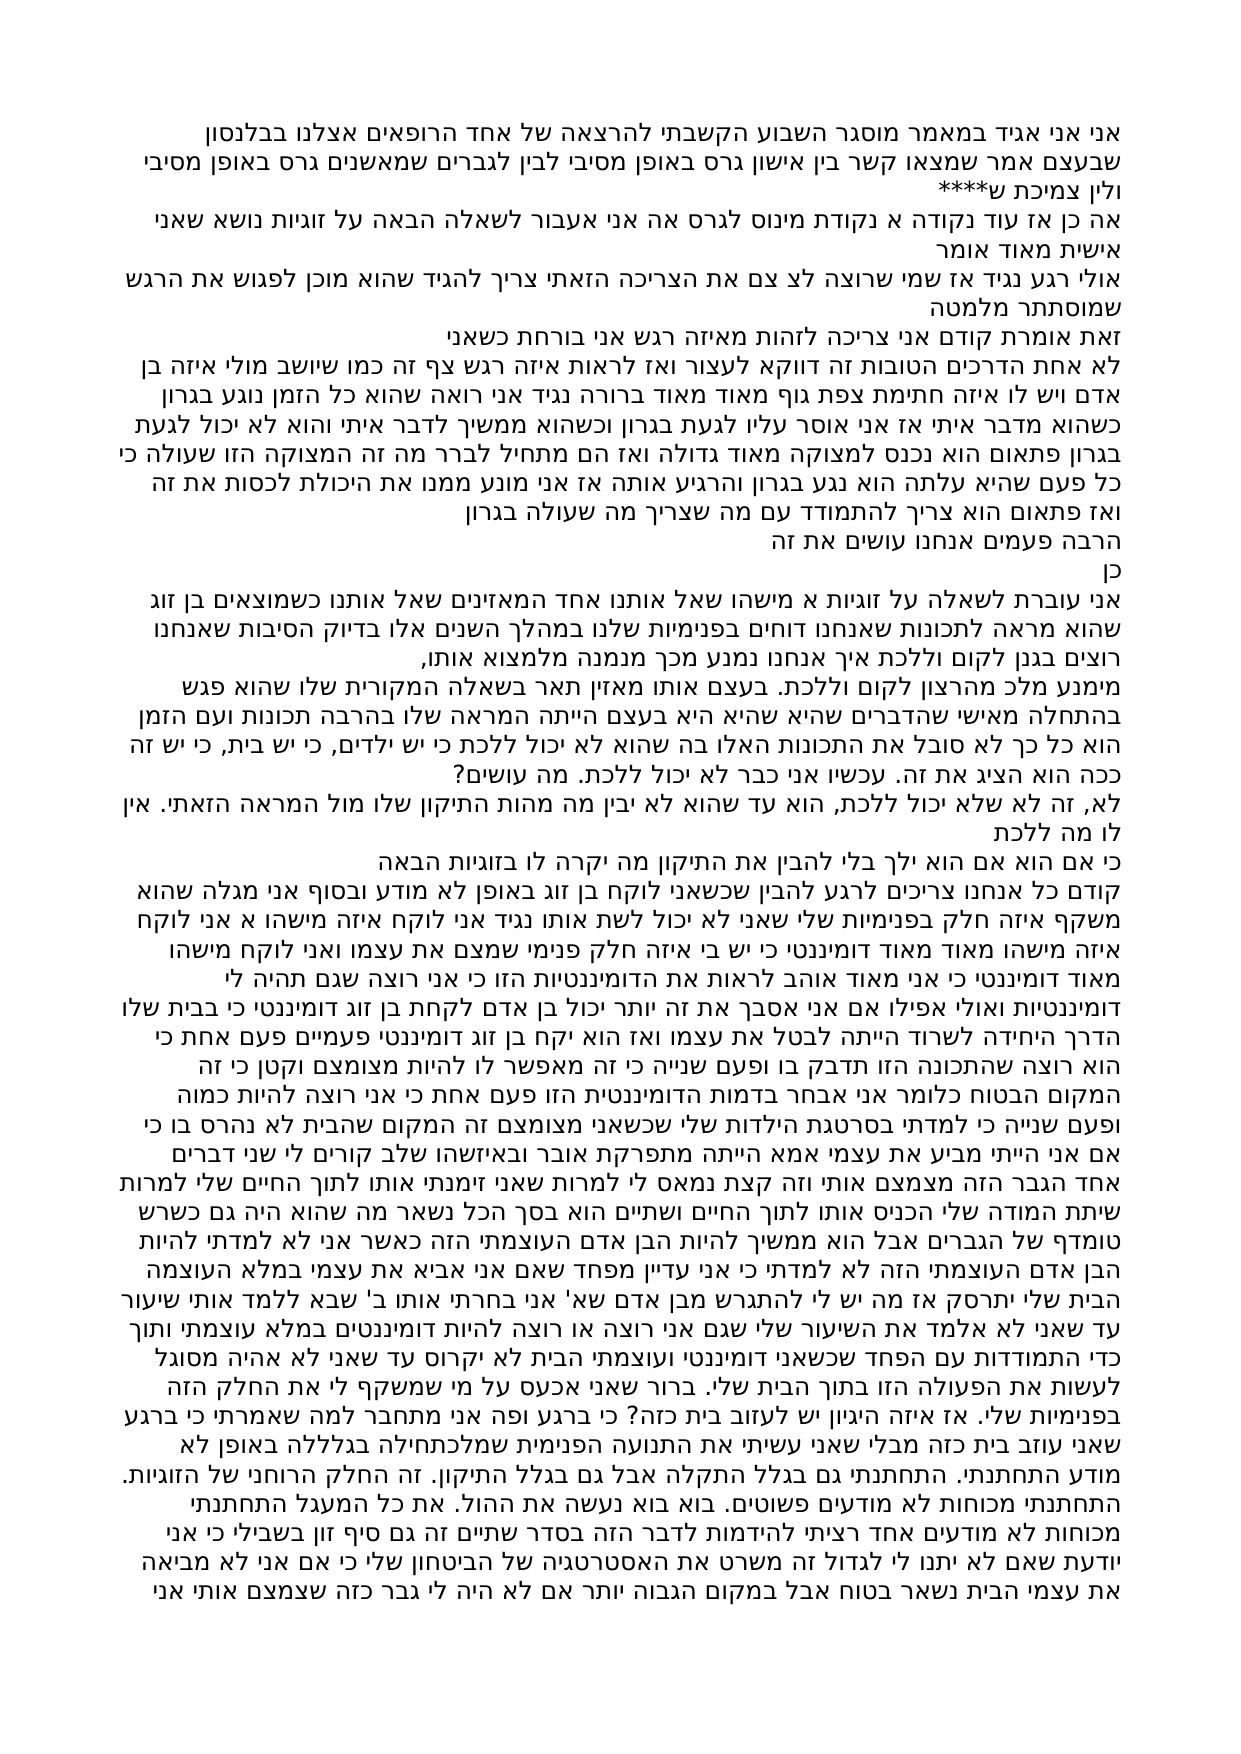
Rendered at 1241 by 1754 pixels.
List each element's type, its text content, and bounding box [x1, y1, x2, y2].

text לא אחת הדרכים הטובות זה דווקא לעצור ואז לראות איזה רגש צף זה כמו שיושב מולי איזה בן אדם ויש לו איזה חתימת צפת גוף מאוד מאוד ברורה נגיד אני רואה שהוא כל הזמן נוגע בגרון כשהוא מדבר איתי אז אני אוסר עליו לגעת בגרון וכשהוא ממשיך לדבר איתי והוא לא יכול לגעת בגרון פתאום הוא נכנס למצוקה מאוד גדולה ואז הם מתחיל לברר מה זה המצוקה הזו שעולה כי כל פעם שהיא עלתה הוא נגע בגרון והרגיע אותה אז אני מונע ממנו את היכולת לכסות את זה ואז פתאום הוא צריך להתמודד עם מה שצריך מה שעולה בגרון [118, 351, 1122, 526]
text אולי רגע נגיד אז שמי שרוצה לצ צם את הצריכה הזאתי צריך להגיד שהוא מוכן לפגוש את הרגש שמוסתתר מלמטה [118, 264, 1122, 322]
text מימנע מלכ מהרצון לקום וללכת. בעצם אותו מאזין תאר בשאלה המקורית שלו שהוא פגש בהתחלה מאישי שהדברים שהיא שהיא היא בעצם הייתה המראה שלו בהרבה תכונות ועם הזמן הוא כל כך לא סובל את התכונות האלו בה שהוא לא יכול ללכת כי יש ילדים, כי יש בית, כי יש זה ככה הוא הציג את זה. עכשיו אני כבר לא יכול ללכת. מה עושים? [118, 672, 1122, 789]
text הרבה פעמים אנחנו עושים את זה [118, 526, 1122, 556]
text קודם כל אנחנו צריכים לרגע להבין שכשאני לוקח בן זוג באופן לא מודע ובסוף אני מגלה שהוא משקף איזה חלק בפנימיות שלי שאני לא יכול לשת אותו נגיד אני לוקח איזה מישהו א אני לוקח איזה מישהו מאוד מאוד דומיננטי כי יש בי איזה חלק פנימי שמצם את עצמו ואני לוקח מישהו מאוד דומיננטי כי אני מאוד אוהב לראות את הדומיננטיות הזו כי אני רוצה שגם תהיה לי דומיננטיות ואולי אפילו אם אני אסבך את זה יותר יכול בן אדם לקחת בן זוג דומיננטי כי בבית שלו הדרך היחידה לשרוד הייתה לבטל את עצמו ואז הוא יקח בן זוג דומיננטי פעמיים פעם אחת כי הוא רוצה שהתכונה הזו תדבק בו ופעם שנייה כי זה מאפשר לו להיות מצומצם וקטן כי זה המקום הבטוח כלומר אני אבחר בדמות הדומיננטית הזו פעם אחת כי אני רוצה להיות כמוה ופעם שנייה כי למדתי בסרטגת הילדות שלי שכשאני מצומצם זה המקום שהבית לא נהרס בו כי אם אני הייתי מביע את עצמי אמא הייתה מתפרקת אובר ובאיזשהו שלב קורים לי שני דברים אחד הגבר הזה מצמצם אותי וזה קצת נמאס לי למרות שאני זימנתי אותו לתוך החיים שלי למרות שיתת המודה שלי הכניס אותו לתוך החיים ושתיים הוא בסך הכל נשאר מה שהוא היה גם כשרש טומדף של הגברים אבל הוא ממשיך להיות הבן אדם העוצמתי הזה כאשר אני לא למדתי להיות הבן אדם העוצמתי הזה לא למדתי כי אני עדיין מפחד שאם אני אביא את עצמי במלא העוצמה הבית שלי יתרסק אז מה יש לי להתגרש מבן אדם שא' אני בחרתי אותו ב' שבא ללמד אותי שיעור עד שאני לא אלמד את השיעור שלי שגם אני רוצה או רוצה להיות דומיננטים במלא עוצמתי ותוך כדי התמודדות עם הפחד שכשאני דומיננטי ועוצמתי הבית לא יקרוס עד שאני לא אהיה מסוגל לעשות את הפעולה הזו בתוך הבית שלי. ברור שאני אכעס על מי שמשקף לי את החלק הזה בפנימיות שלי. אז איזה היגיון יש לעזוב בית כזה? כי ברגע ופה אני מתחבר למה שאמרתי כי ברגע שאני עוזב בית כזה מבלי שאני עשיתי את התנועה הפנימית שמלכתחילה בגלללה באופן לא מודע התחתנתי. התחתנתי גם בגלל התקלה אבל גם בגלל התיקון. זה החלק הרוחני של הזוגיות. התחתנתי מכוחות לא מודעים פשוטים. בוא בוא נעשה את ההול. את כל המעגל התחתנתי מכוחות לא מודעים אחד רציתי להידמות לדבר הזה בסדר שתיים זה גם סיף זון בשבילי כי אני יודעת שאם לא יתנו לי לגדול זה משרט את האסטרטגיה של הביטחון שלי כי אם אני לא מביאה את עצמי הבית נשאר בטוח אבל במקום הגבוה יותר אם לא היה לי גבר כזה שצמצם אותי אני [118, 876, 1122, 1606]
text לא, זה לא שלא יכול ללכת, הוא עד שהוא לא יבין מה מהות התיקון שלו מול המראה הזאתי. אין לו מה ללכת [118, 789, 1122, 847]
text אני אני אגיד במאמר מוסגר השבוע הקשבתי להרצאה של אחד הרופאים אצלנו בבלנסון שבעצם אמר שמצאו קשר בין אישון גרס באופן מסיבי לבין לגברים שמאשנים גרס באופן מסיבי ולין צמיכת ש**** [118, 118, 1122, 206]
text אני עוברת לשאלה על זוגיות א מישהו שאל אותנו אחד המאזינים שאל אותנו כשמוצאים בן זוג שהוא מראה לתכונות שאנחנו דוחים בפנימיות שלנו במהלך השנים אלו בדיוק הסיבות שאנחנו רוצים בגנן לקום וללכת איך אנחנו נמנע מכך מנמנה מלמצוא אותו, [118, 585, 1122, 672]
text כן [118, 556, 1122, 585]
text זאת אומרת קודם אני צריכה לזהות מאיזה רגש אני בורחת כשאני [118, 322, 1122, 351]
text כי אם הוא אם הוא ילך בלי להבין את התיקון מה יקרה לו בזוגיות הבאה [118, 847, 1122, 876]
text אה כן אז עוד נקודה א נקודת מינוס לגרס אה אני אעבור לשאלה הבאה על זוגיות נושא שאני אישית מאוד אומר [118, 206, 1122, 264]
